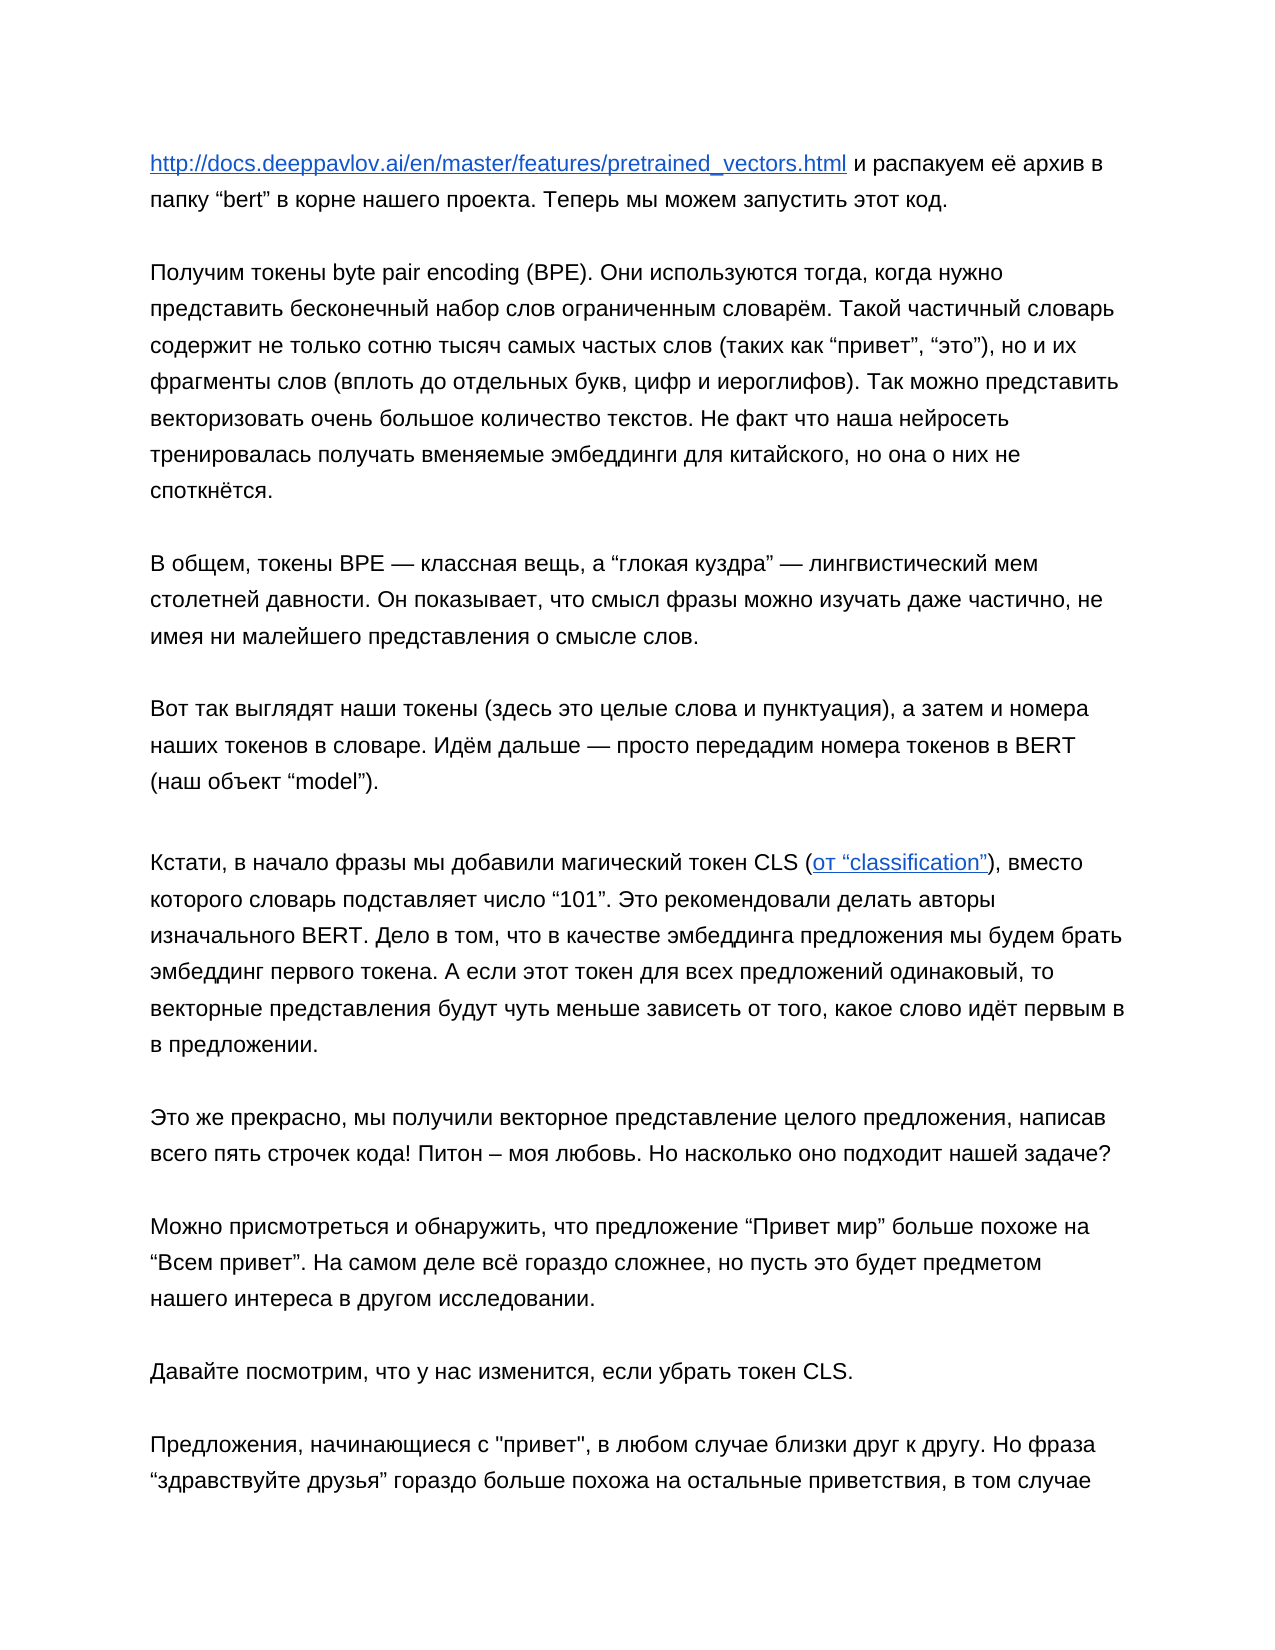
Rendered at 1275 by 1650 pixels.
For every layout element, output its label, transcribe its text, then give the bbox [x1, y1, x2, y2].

text http://docs.deeppavlov.ai/en/master/features/pretrained_vectors.html и распакуем её архив в папку “bert” в корне нашего проекта. Теперь мы можем запустить этот код. [150, 150, 1125, 213]
text Кстати, в начало фразы мы добавили магический токен CLS (от “classification”), вместо которого словарь подставляет число “101”. Это рекомендовали делать авторы изначального BERT. Дело в том, что в качестве эмбеддинга предложения мы будем брать эмбеддинг первого токена. А если этот токен для всех предложений одинаковый, то векторные представления будут чуть меньше зависеть от того, какое слово идёт первым в в предложении. [150, 849, 1125, 1057]
text Давайте посмотрим, что у нас изменится, если убрать токен CLS. [150, 1358, 1125, 1384]
text В общем, токены BPE — классная вещь, а “глокая куздра” — лингвистический мем столетней давности. Он показывает, что смысл фразы можно изучать даже частично, не имея ни малейшего представления о смысле слов. [150, 550, 1125, 649]
text Это же прекрасно, мы получили векторное представление целого предложения, написав всего пять строчек кода! Питон – моя любовь. Но насколько оно подходит нашей задаче? [150, 1104, 1125, 1166]
text Предложения, начинающиеся с "привет", в любом случае близки друг к другу. Но фраза “здравствуйте друзья” гораздо больше похожа на остальные приветствия, в том случае [150, 1431, 1125, 1493]
text Можно присмотреться и обнаружить, что предложение “Привет мир” больше похоже на “Всем привет”. На самом деле всё гораздо сложнее, но пусть это будет предметом нашего интереса в другом исследовании. [150, 1213, 1125, 1312]
text Получим токены byte pair encoding (BPE). Они используются тогда, когда нужно представить бесконечный набор слов ограниченным словарём. Такой частичный словарь содержит не только сотню тысяч самых частых слов (таких как “привет”, “это”), но и их фрагменты слов (вплоть до отдельных букв, цифр и иероглифов). Так можно представить векторизовать очень большое количество текстов. Не факт что наша нейросеть тренировалась получать вменяемые эмбеддинги для китайского, но она о них не споткнётся. [150, 259, 1125, 503]
text Вот так выглядят наши токены (здесь это целые слова и пунктуация), а затем и номера наших токенов в словаре. Идём дальше — просто передадим номера токенов в BERT (наш объект “model”). [150, 695, 1125, 794]
